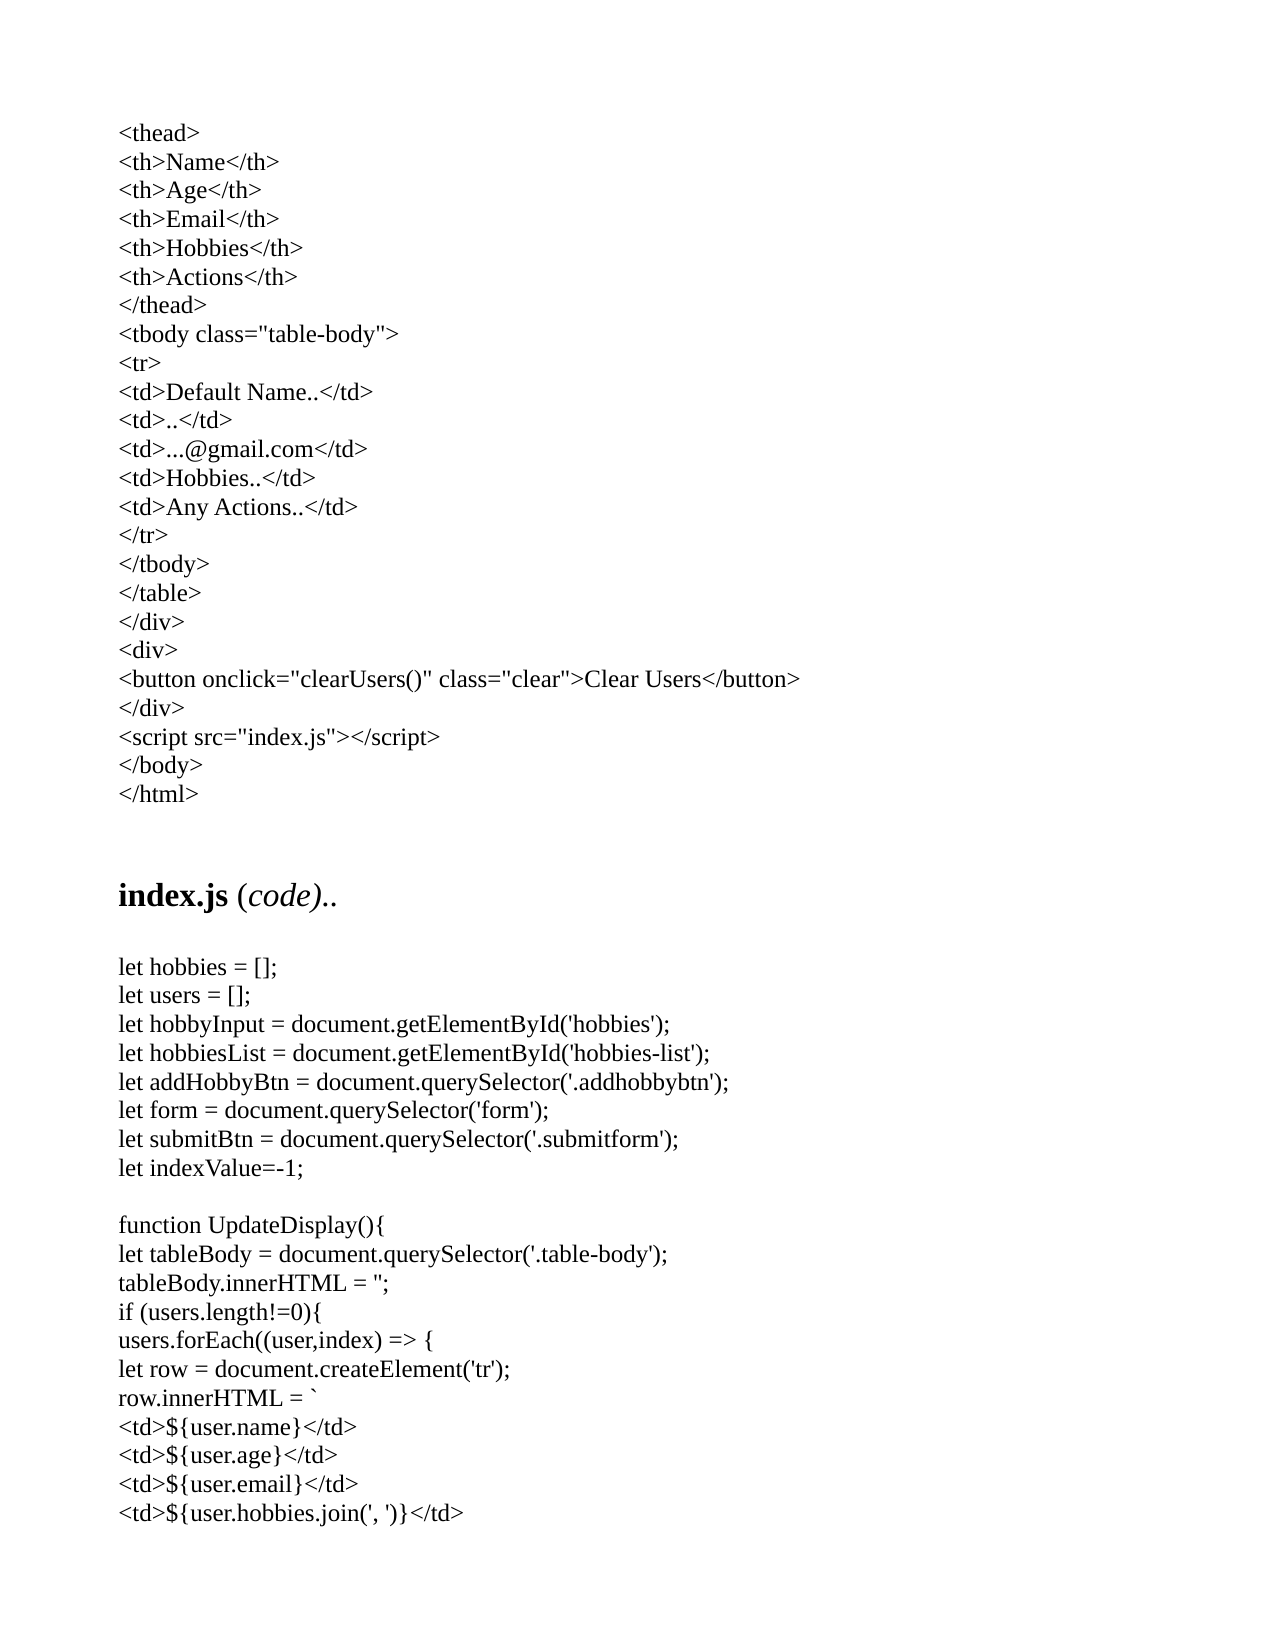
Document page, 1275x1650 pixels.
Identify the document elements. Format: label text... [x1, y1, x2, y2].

text let indexValue=-1; [118, 1153, 1157, 1182]
text <td>..</td> [118, 406, 1157, 434]
text <button onclick="clearUsers()" class="clear">Clear Users</button> [118, 664, 1157, 693]
text <td>${user.email}</td> [118, 1469, 1157, 1498]
text <div> [118, 636, 1157, 664]
text <td>${user.age}</td> [118, 1441, 1157, 1469]
text <th>Email</th> [118, 204, 1157, 233]
text let users = []; [118, 981, 1157, 1009]
text </div> [118, 607, 1157, 636]
text <th>Name</th> [118, 147, 1157, 176]
text if (users.length!=0){ [118, 1297, 1157, 1326]
text tableBody.innerHTML = ''; [118, 1268, 1157, 1297]
text <td>...@gmail.com</td> [118, 434, 1157, 463]
text let row = document.createElement('tr'); [118, 1354, 1157, 1383]
text <script src="index.js"></script> [118, 722, 1157, 751]
text <th>Hobbies</th> [118, 233, 1157, 262]
text <td>${user.hobbies.join(', ')}</td> [118, 1498, 1157, 1527]
text </html> [118, 779, 1157, 808]
text function UpdateDisplay(){ [118, 1211, 1157, 1239]
text <td>Default Name..</td> [118, 377, 1157, 406]
text </body> [118, 751, 1157, 779]
text let hobbyInput = document.getElementById('hobbies'); [118, 1009, 1157, 1038]
text </tbody> [118, 549, 1157, 578]
text users.forEach((user,index) => { [118, 1326, 1157, 1354]
text <td>Any Actions..</td> [118, 492, 1157, 521]
text let addHobbyBtn = document.querySelector('.addhobbybtn'); [118, 1067, 1157, 1096]
text row.innerHTML = ` [118, 1383, 1157, 1412]
text index.js (code).. [118, 875, 1157, 913]
text <td>Hobbies..</td> [118, 463, 1157, 492]
text <td>${user.name}</td> [118, 1412, 1157, 1441]
text let hobbies = []; [118, 952, 1157, 981]
text let tableBody = document.querySelector('.table-body'); [118, 1239, 1157, 1268]
text </tr> [118, 521, 1157, 549]
text let submitBtn = document.querySelector('.submitform'); [118, 1124, 1157, 1153]
text <tr> [118, 348, 1157, 377]
text <th>Age</th> [118, 176, 1157, 204]
text </thead> [118, 291, 1157, 319]
text <thead> [118, 118, 1157, 147]
text <tbody class="table-body"> [118, 319, 1157, 348]
text </div> [118, 693, 1157, 722]
text let form = document.querySelector('form'); [118, 1096, 1157, 1124]
text </table> [118, 578, 1157, 607]
text <th>Actions</th> [118, 262, 1157, 291]
text let hobbiesList = document.getElementById('hobbies-list'); [118, 1038, 1157, 1067]
